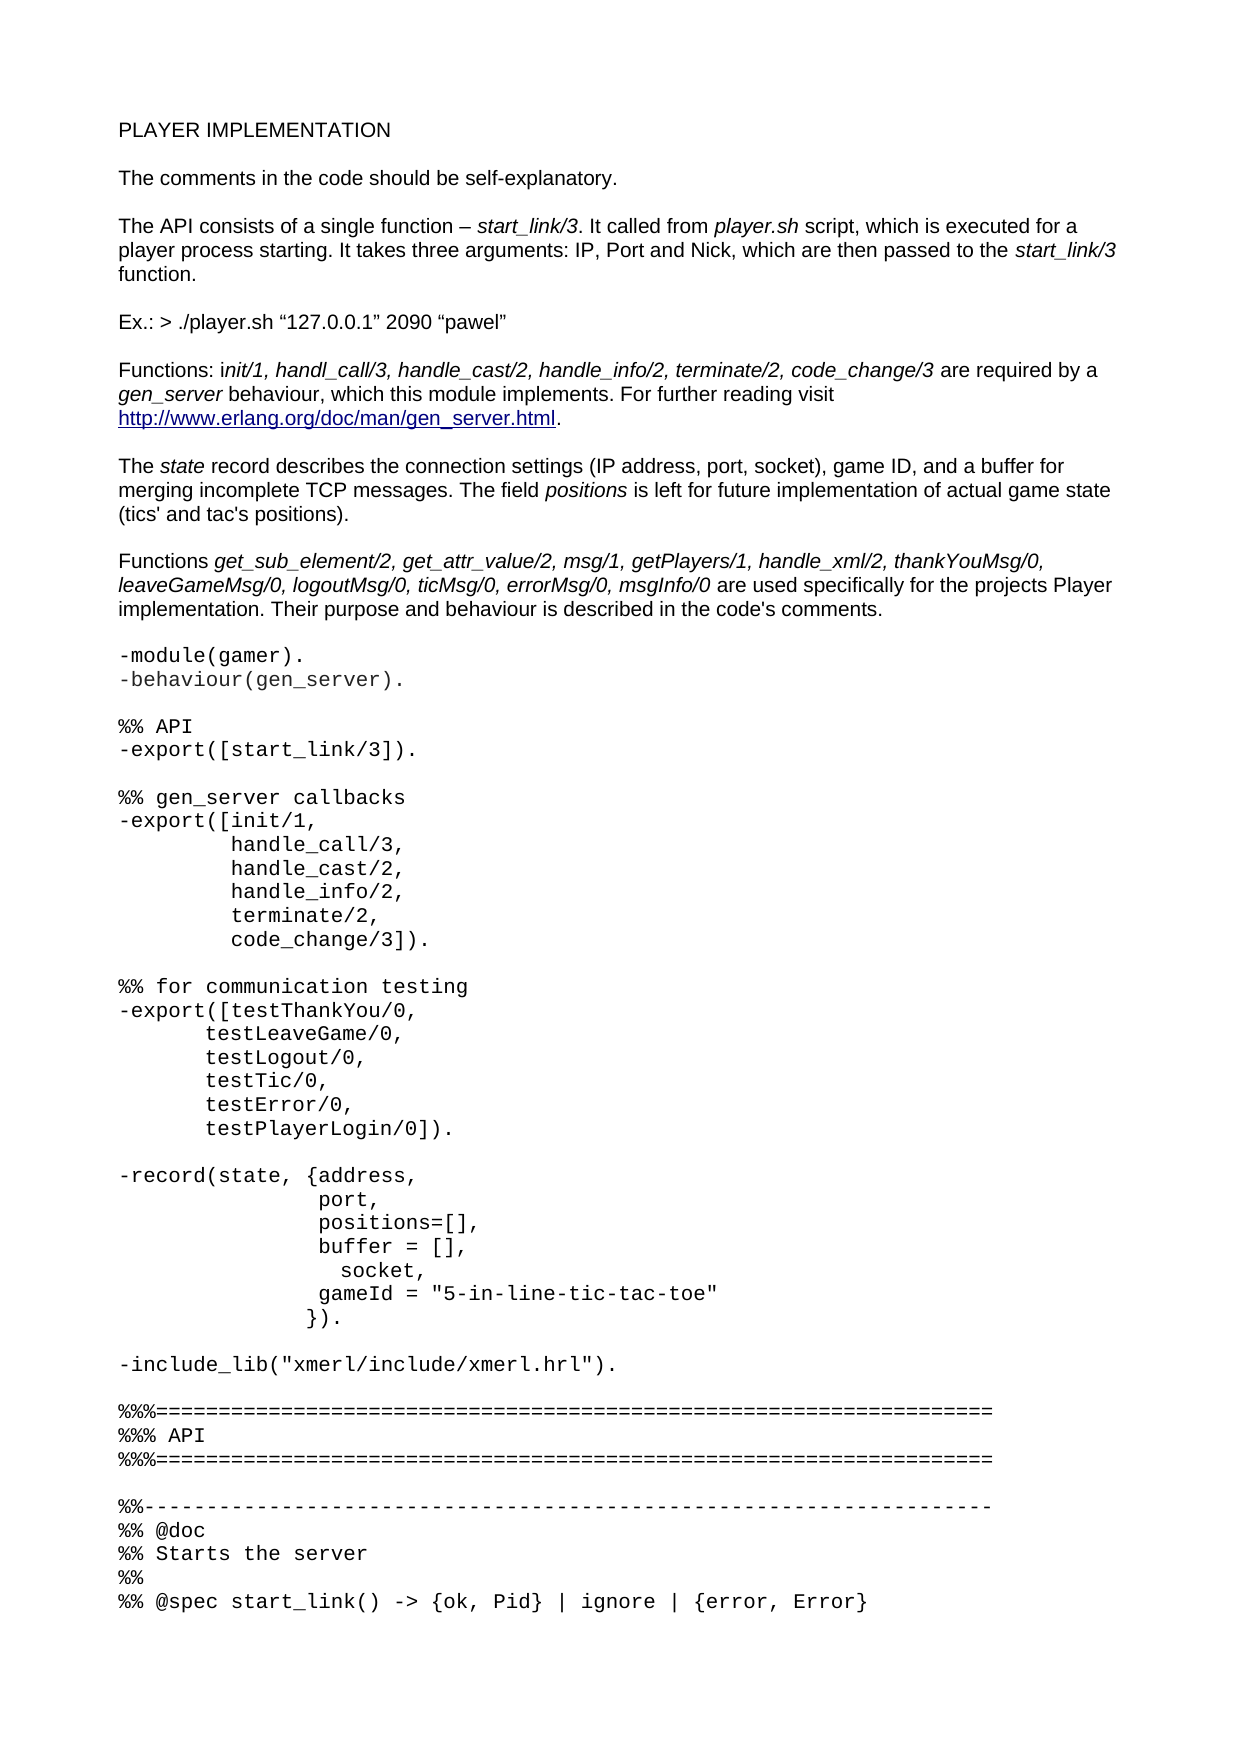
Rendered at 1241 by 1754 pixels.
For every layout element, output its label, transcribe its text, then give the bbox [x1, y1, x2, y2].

text The API consists of a single function – start_link/3. It called from player.sh script, which is executed for a player process starting. It takes three arguments: IP, Port and Nick, which are then passed to the start_link/3 function. [118, 214, 1122, 286]
text Functions get_sub_element/2, get_attr_value/2, msg/1, getPlayers/1, handle_xml/2, thankYouMsg/0, leaveGameMsg/0, logoutMsg/0, ticMsg/0, errorMsg/0, msgInfo/0 are used specifically for the projects Player implementation. Their purpose and behaviour is described in the code's comments. [118, 549, 1122, 621]
text The state record describes the connection settings (IP address, port, socket), game ID, and a buffer for merging incomplete TCP messages. The field positions is left for future implementation of actual game state (tics' and tac's positions). [118, 453, 1122, 525]
text -export([start_link/3]). [118, 739, 1122, 763]
text %% for communication testing [118, 976, 1122, 999]
text -behaviour(gen_server). [118, 668, 1122, 692]
text handle_call/3, [118, 834, 1122, 858]
text Ex.: > ./player.sh “127.0.0.1” 2090 “pawel” [118, 310, 1122, 334]
text %% @spec start_link() -> {ok, Pid} | ignore | {error, Error} [118, 1591, 1122, 1614]
text port, [118, 1189, 1122, 1212]
text handle_info/2, [118, 881, 1122, 905]
text testLogout/0, [118, 1047, 1122, 1071]
text -module(gamer). [118, 645, 1122, 668]
text testError/0, [118, 1094, 1122, 1118]
text testLeaveGame/0, [118, 1023, 1122, 1047]
text }). [118, 1307, 1122, 1331]
text %% [118, 1567, 1122, 1591]
text code_change/3]). [118, 929, 1122, 952]
text The comments in the code should be self-explanatory. [118, 166, 1122, 190]
text -include_lib("xmerl/include/xmerl.hrl"). [118, 1354, 1122, 1378]
text socket, [118, 1260, 1122, 1283]
text handle_cast/2, [118, 858, 1122, 881]
text PLAYER IMPLEMENTATION [118, 118, 1122, 142]
text buffer = [], [118, 1236, 1122, 1260]
text %% @doc [118, 1520, 1122, 1543]
text Functions: init/1, handl_call/3, handle_cast/2, handle_info/2, terminate/2, code_change/3 are required by a gen_server behaviour, which this module implements. For further reading visit http://www.erlang.org/doc/man/gen_server.html. [118, 358, 1122, 429]
text %%-------------------------------------------------------------------- [118, 1496, 1122, 1520]
text %%%=================================================================== [118, 1402, 1122, 1425]
text -export([init/1, [118, 810, 1122, 834]
text %%%=================================================================== [118, 1449, 1122, 1472]
text gameId = "5-in-line-tic-tac-toe" [118, 1283, 1122, 1307]
text -record(state, {address, [118, 1165, 1122, 1189]
text positions=[], [118, 1212, 1122, 1236]
text terminate/2, [118, 905, 1122, 929]
text %% Starts the server [118, 1543, 1122, 1567]
text %% gen_server callbacks [118, 787, 1122, 810]
text testPlayerLogin/0]). [118, 1118, 1122, 1141]
text %% API [118, 716, 1122, 739]
text -export([testThankYou/0, [118, 999, 1122, 1023]
text %%% API [118, 1425, 1122, 1449]
text testTic/0, [118, 1071, 1122, 1094]
